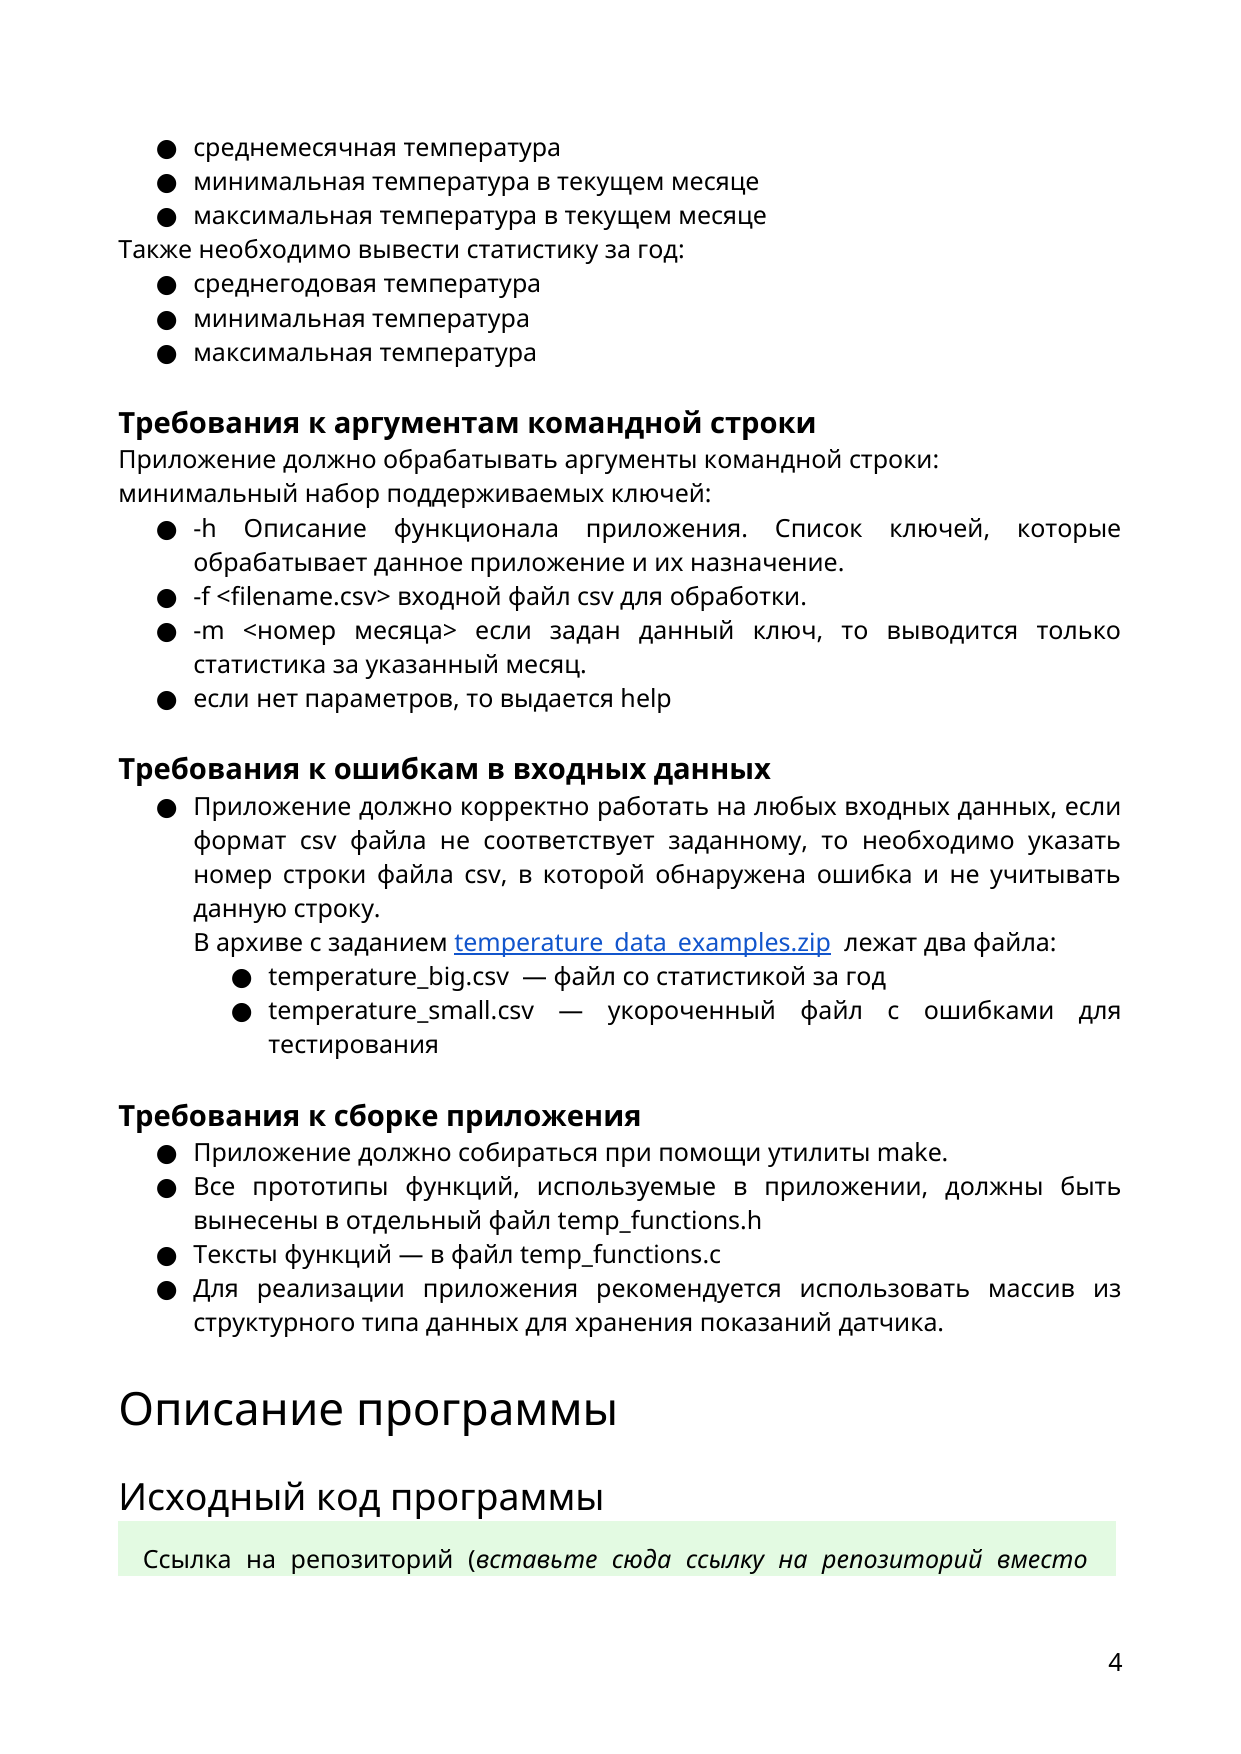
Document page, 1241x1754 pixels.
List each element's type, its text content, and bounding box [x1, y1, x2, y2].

list temperature_big.csv — файл со статистикой за год [231, 959, 1122, 993]
text Требования к аргументам командной строки [118, 402, 1122, 442]
list -h Описание функционала приложения. Список ключей, которые обрабатывает данное приложение и их назначение. [156, 510, 1122, 578]
text Приложение должно обрабатывать аргументы командной строки: [118, 442, 1122, 476]
list Все прототипы функций, используемые в приложении, должны быть вынесены в отдельный файл temp_functions.h [156, 1169, 1122, 1237]
text минимальный набор поддерживаемых ключей: [118, 476, 1122, 510]
list temperature_small.csv — укороченный файл с ошибками для тестирования [231, 993, 1122, 1061]
list -f <filename.csv> входной файл csv для обработки. [156, 578, 1122, 612]
list Тексты функций — в файл temp_functions.c [156, 1237, 1122, 1271]
list максимальная температура [156, 334, 1122, 368]
list среднегодовая температура [156, 266, 1122, 300]
list минимальная температура в текущем месяце [156, 164, 1122, 198]
subtitle Описание программы [118, 1376, 1122, 1439]
list если нет параметров, то выдается help [156, 681, 1122, 714]
table_header Ссылка на репозиторий (вставьте сюда ссылку на репозиторий вместо [118, 1521, 1116, 1576]
list минимальная температура [156, 300, 1122, 334]
list Для реализации приложения рекомендуется использовать массив из структурного типа данных для хранения показаний датчика. [156, 1271, 1122, 1339]
text Требования к ошибкам в входных данных [118, 749, 1122, 788]
list Приложение должно собираться при помощи утилиты make. [156, 1134, 1122, 1169]
text В архиве с заданием temperature_data_examples.zip лежат два файла: [193, 924, 1122, 959]
list Приложение должно корректно работать на любых входных данных, если формат csv файла не соответствует заданному, то необходимо указать номер строки файла csv, в которой обнаружена ошибка и не учитывать данную строку. [156, 788, 1122, 924]
text Требования к сборке приложения [118, 1095, 1122, 1134]
list максимальная температура в текущем месяце [156, 198, 1122, 232]
list среднемесячная температура [156, 130, 1122, 164]
list -m <номер месяца> если задан данный ключ, то выводится только статистика за указанный месяц. [156, 612, 1122, 681]
text Также необходимо вывести статистику за год: [118, 232, 1122, 266]
subtitle Исходный код программы [118, 1470, 1122, 1521]
